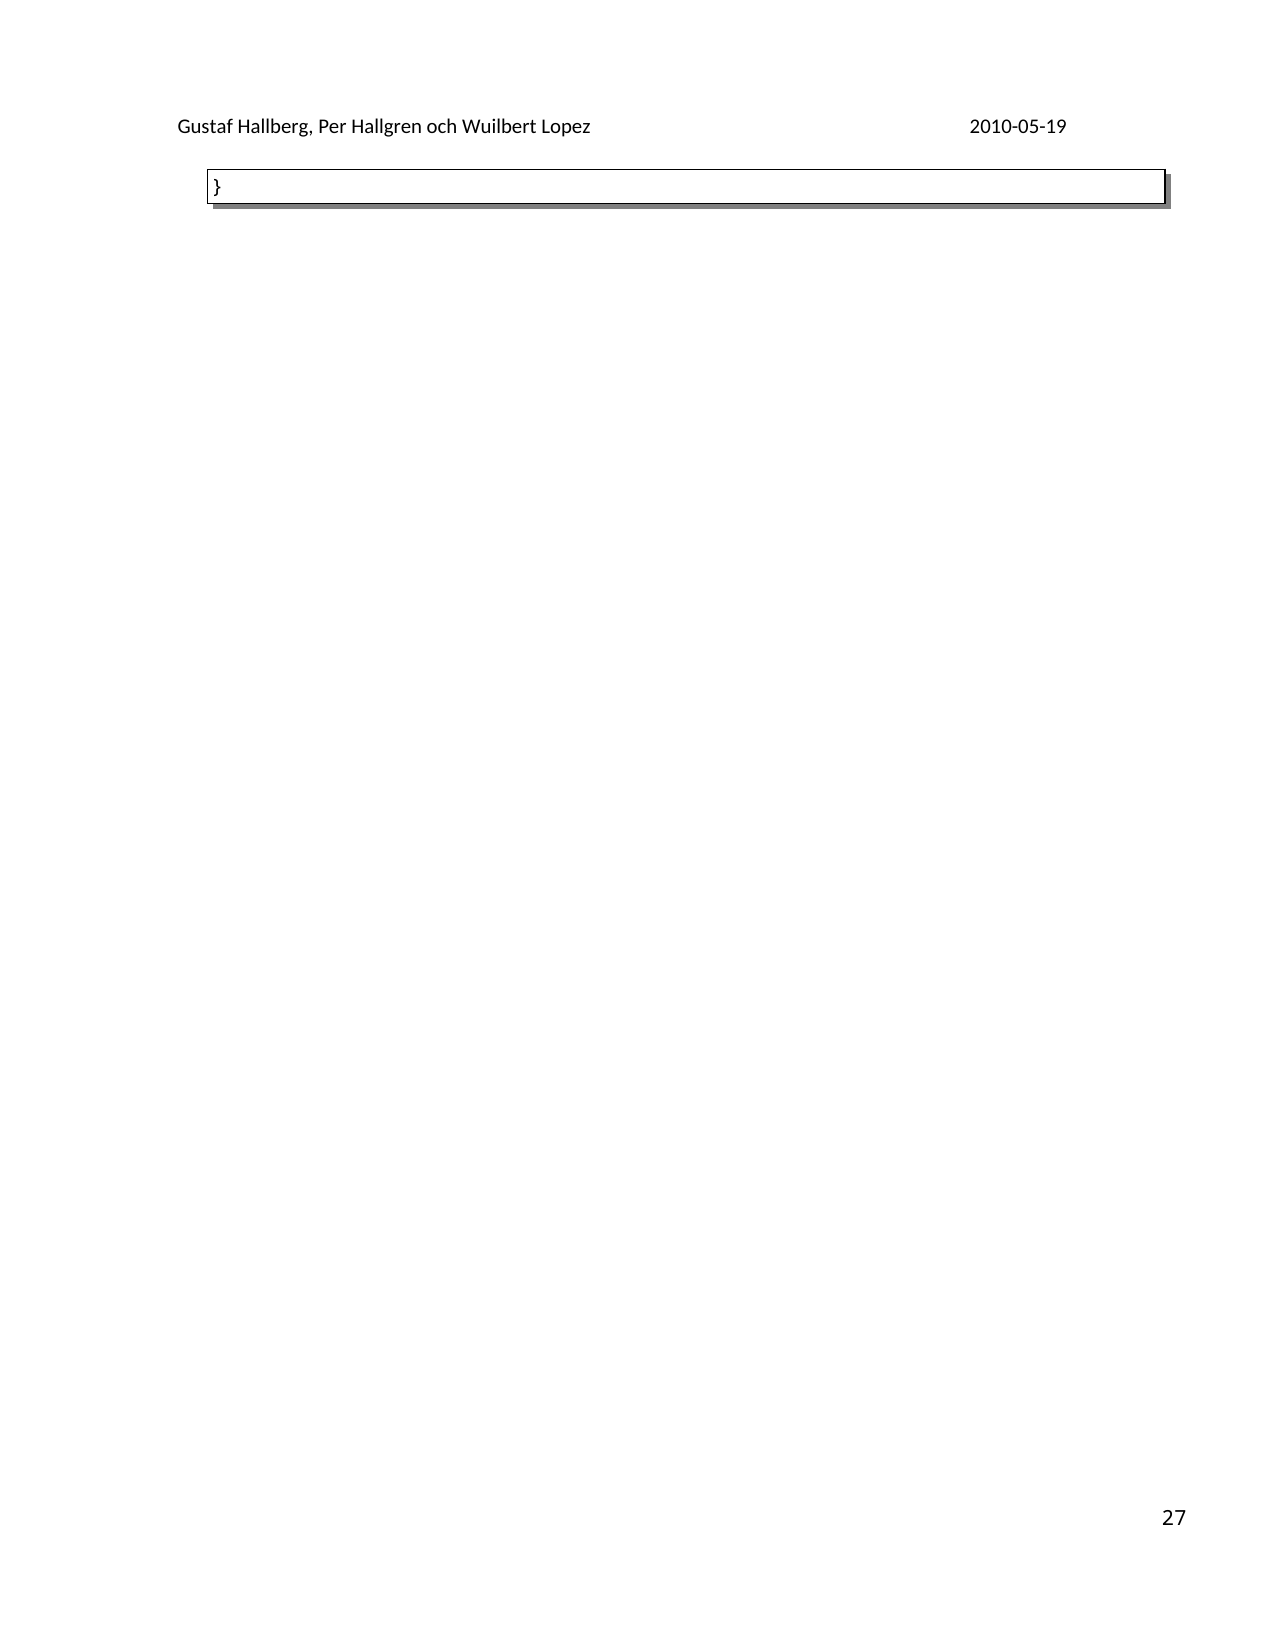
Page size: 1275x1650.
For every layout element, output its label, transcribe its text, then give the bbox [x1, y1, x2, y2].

text } [208, 170, 1164, 203]
